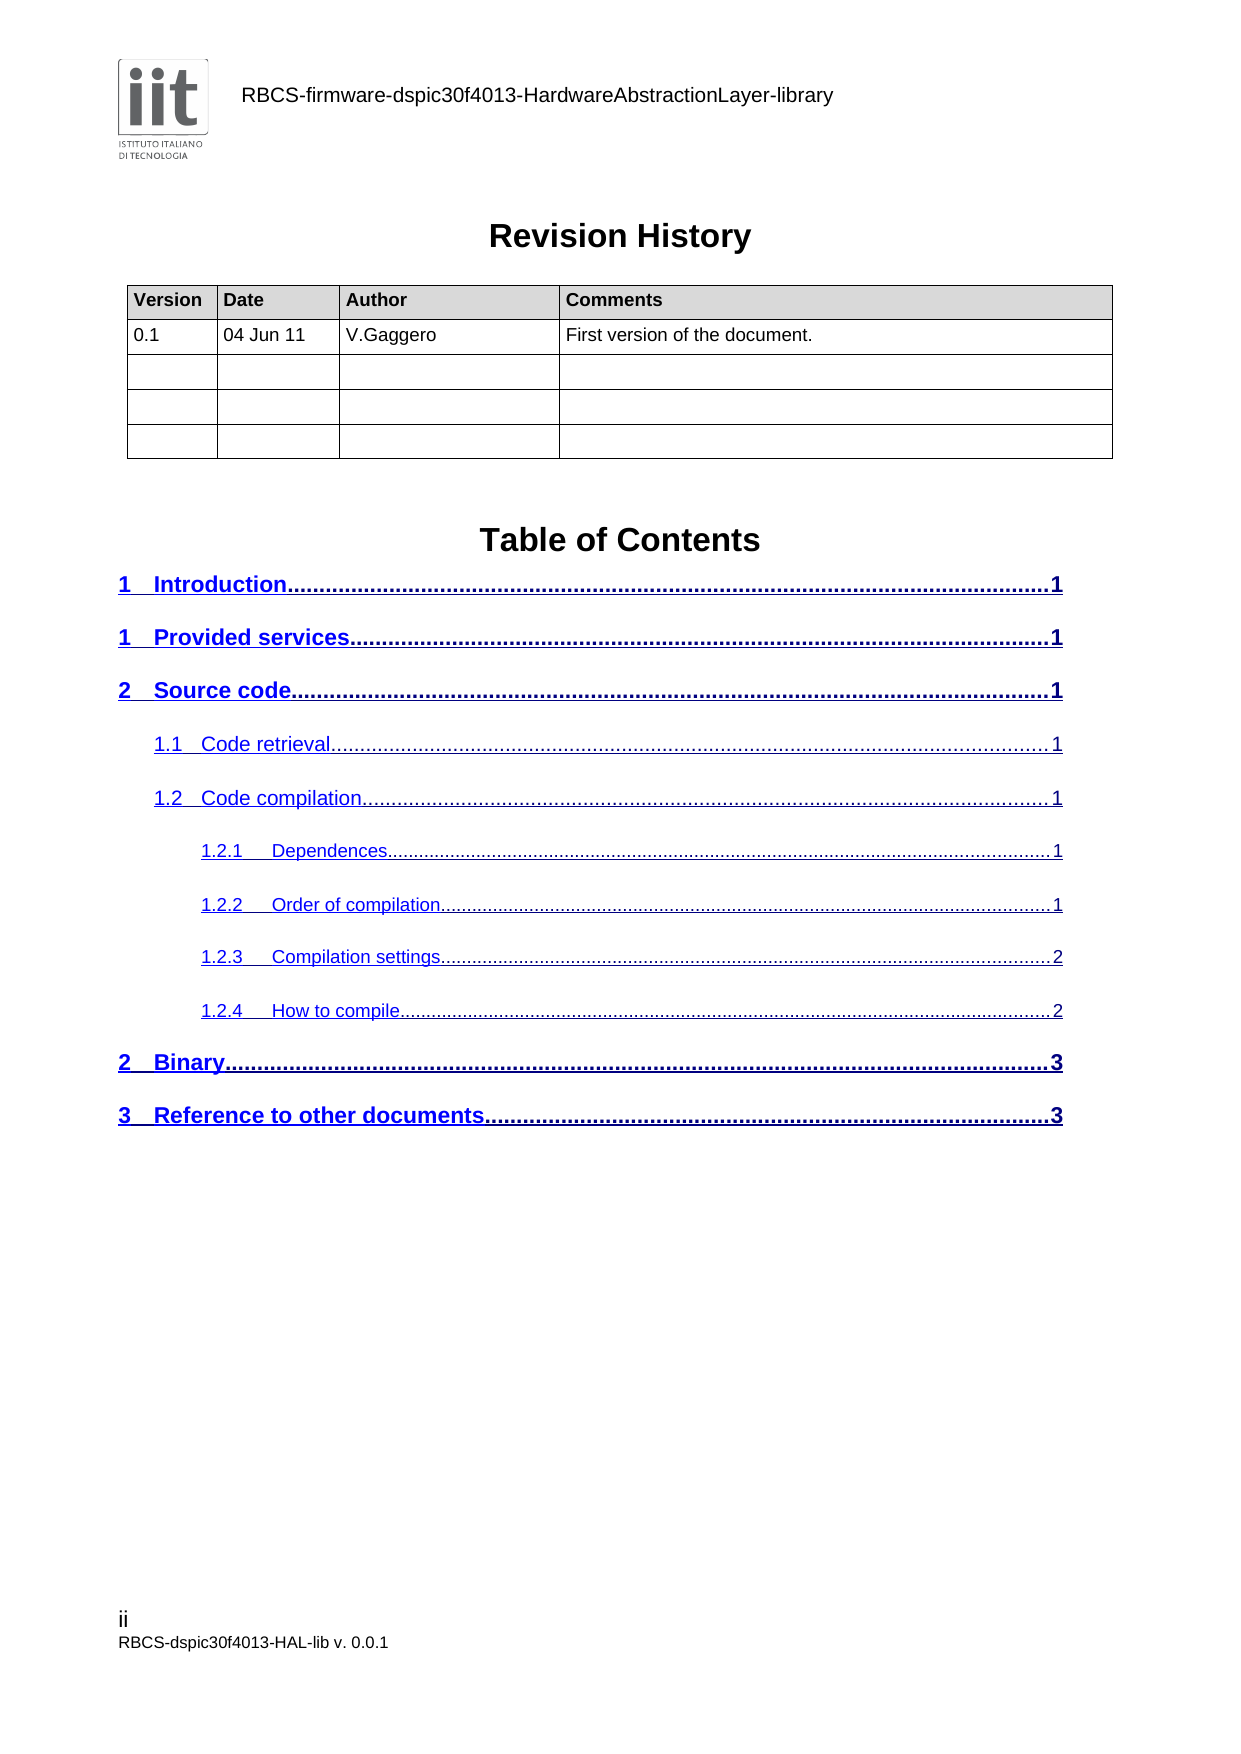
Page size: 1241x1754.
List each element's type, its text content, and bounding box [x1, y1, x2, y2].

table_cell [340, 425, 559, 458]
table_cell 0.1 [128, 320, 217, 354]
text 1 Provided services 1 [118, 623, 1063, 647]
table_cell [560, 425, 1112, 458]
table_header Author [340, 286, 559, 319]
table_cell [340, 390, 559, 423]
text 3 Reference to other documents 3 [118, 1101, 1063, 1124]
text 1.1 Code retrieval 1 [153, 729, 1063, 753]
table_header Version [128, 286, 217, 319]
text [201, 966, 1063, 970]
table_cell V.Gaggero [340, 320, 559, 354]
text 1 Introduction 1 [118, 571, 1063, 594]
text 2 Source code 1 [118, 677, 1063, 700]
text [201, 913, 1063, 917]
table_cell [560, 390, 1112, 423]
text Revision History [118, 216, 1122, 254]
table_cell [340, 355, 559, 389]
table_cell [128, 390, 217, 423]
table_cell [218, 390, 339, 423]
text 1.2.2 Order of compilation 1 [201, 889, 1063, 912]
table_cell [128, 355, 217, 389]
text [118, 648, 1063, 652]
text 1.2.1 Dependences 1 [201, 836, 1063, 859]
text 2 Binary 3 [118, 1048, 1063, 1071]
table_cell [218, 425, 339, 458]
text 1.2.3 Compilation settings 2 [201, 942, 1063, 965]
text [153, 754, 1063, 758]
table_cell First version of the document. [560, 320, 1112, 354]
table_cell [128, 425, 217, 458]
table_header Comments [560, 286, 1112, 319]
text [201, 860, 1063, 864]
table_cell 04 Jun 11 [218, 320, 339, 354]
text 1.2 Code compilation 1 [153, 783, 1063, 806]
table_cell [218, 355, 339, 389]
text [201, 1019, 1063, 1023]
text 1.2.4 How to compile 2 [201, 995, 1063, 1018]
text [153, 807, 1063, 811]
table_cell [560, 355, 1112, 389]
table_header Date [218, 286, 339, 319]
title Table of Contents [118, 519, 1122, 558]
